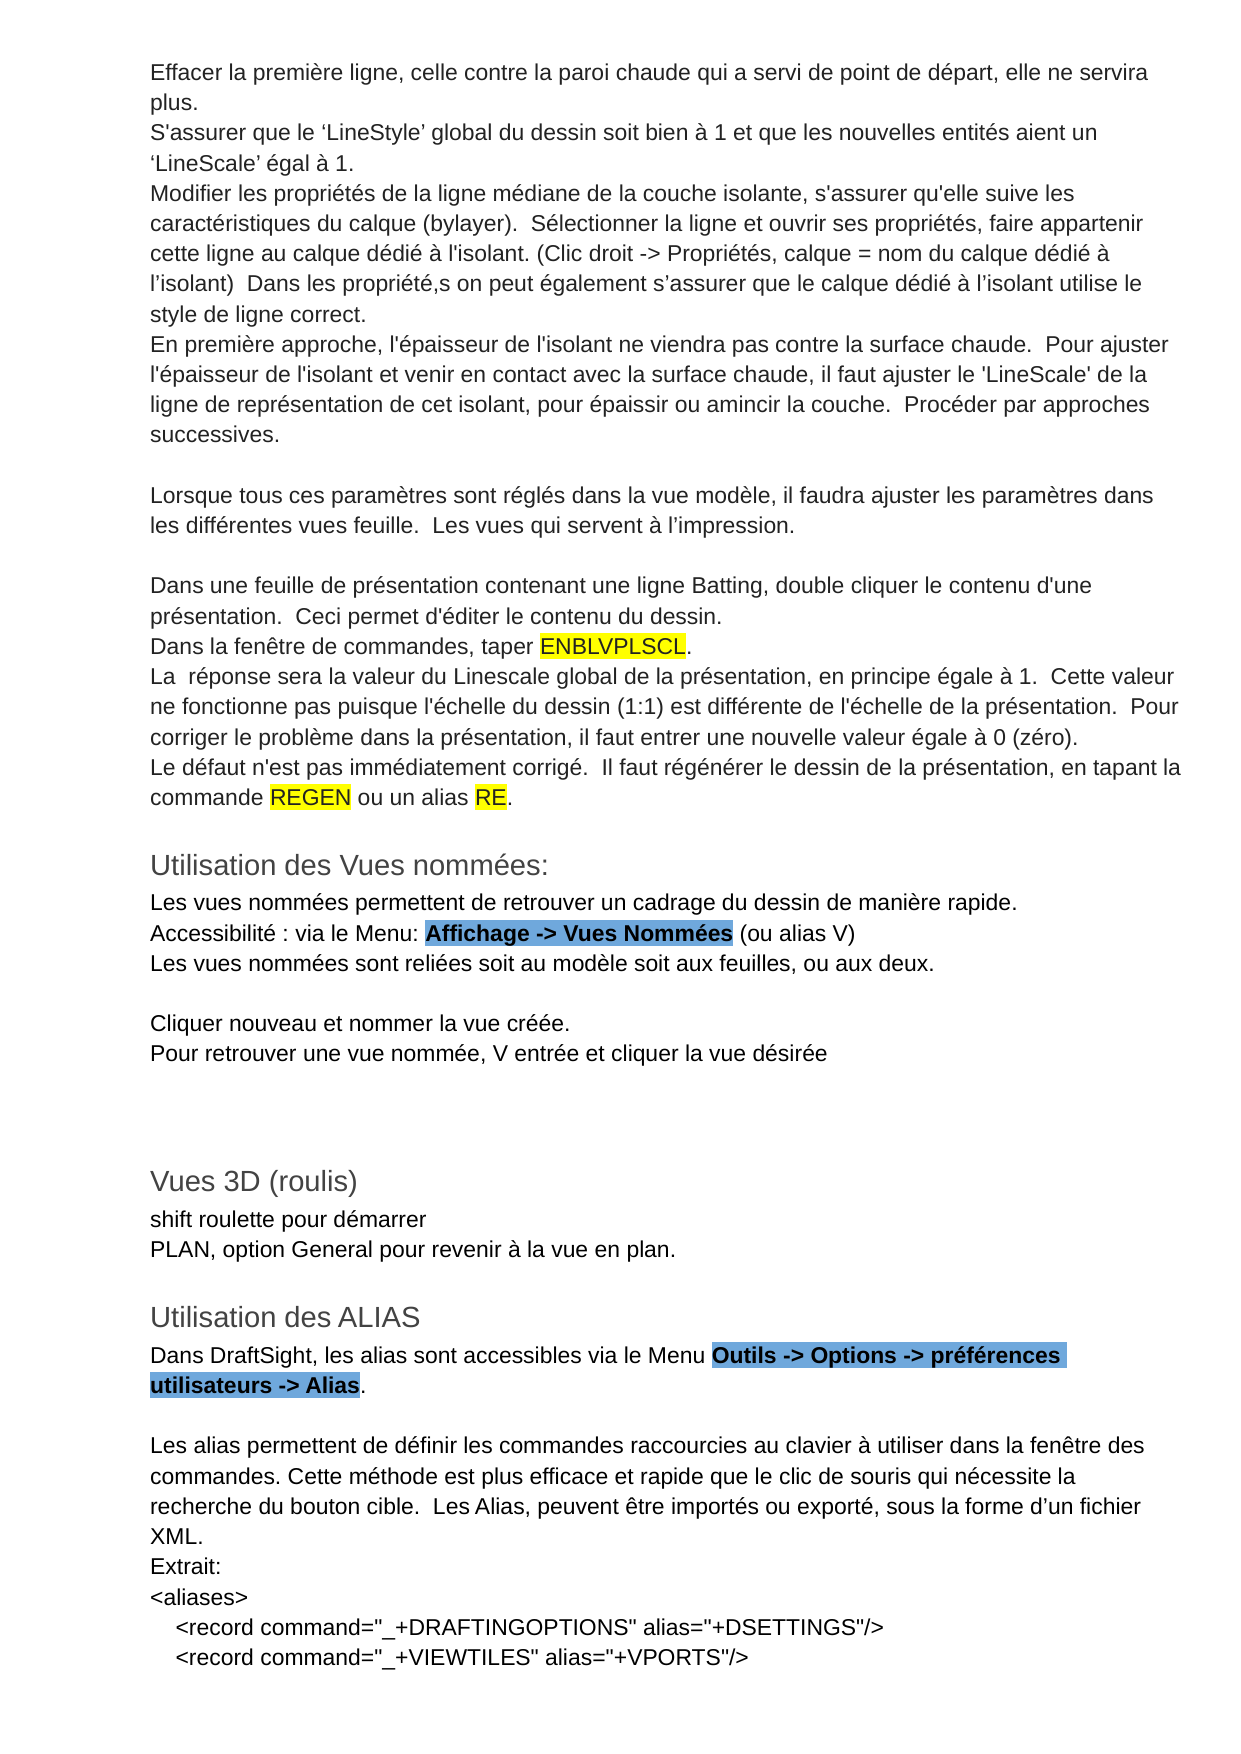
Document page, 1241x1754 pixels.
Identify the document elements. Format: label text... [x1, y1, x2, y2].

subtitle Vues 3D (roulis) [150, 1164, 1181, 1198]
text shift roulette pour démarrer [150, 1206, 1181, 1233]
text Modifier les propriétés de la ligne médiane de la couche isolante, s'assurer qu'elle suive les caractéristiques du calque (bylayer). Sélectionner la ligne et ouvrir ses propriétés, faire appartenir cette ligne au calque dédié à l'isolant. (Clic droit -> Propriétés, calque = nom du calque dédié à l’isolant) Dans les propriété,s on peut également s’assurer que le calque dédié à l’isolant utilise le style de ligne correct. [150, 180, 1181, 327]
text PLAN, option General pour revenir à la vue en plan. [150, 1236, 1181, 1263]
text <record command="_+DRAFTINGOPTIONS" alias="+DSETTINGS"/> [150, 1614, 1181, 1640]
text Accessibilité : via le Menu: Affichage -> Vues Nommées (ou alias V) [150, 919, 1181, 946]
text <record command="_+VIEWTILES" alias="+VPORTS"/> [150, 1644, 1181, 1670]
text Les vues nommées sont reliées soit au modèle soit aux feuilles, ou aux deux. [150, 950, 1181, 976]
text La réponse sera la valeur du Linescale global de la présentation, en principe égale à 1. Cette valeur ne fonctionne pas puisque l'échelle du dessin (1:1) est différente de l'échelle de la présentation. Pour corriger le problème dans la présentation, il faut entrer une nouvelle valeur égale à 0 (zéro). [150, 663, 1181, 750]
subtitle Utilisation des ALIAS [150, 1300, 1181, 1333]
text Le défaut n'est pas immédiatement corrigé. Il faut régénérer le dessin de la présentation, en tapant la commande REGEN ou un alias RE. [150, 754, 1181, 810]
text Extrait: [150, 1553, 1181, 1580]
text En première approche, l'épaisseur de l'isolant ne viendra pas contre la surface chaude. Pour ajuster l'épaisseur de l'isolant et venir en contact avec la surface chaude, il faut ajuster le 'LineScale' de la ligne de représentation de cet isolant, pour épaissir ou amincir la couche. Procéder par approches successives. [150, 331, 1181, 448]
text <aliases> [150, 1583, 1181, 1610]
subtitle Utilisation des Vues nommées: [150, 847, 1181, 881]
text Cliquer nouveau et nommer la vue créée. [150, 1010, 1181, 1037]
text Les alias permettent de définir les commandes raccourcies au clavier à utiliser dans la fenêtre des commandes. Cette méthode est plus efficace et rapide que le clic de souris qui nécessite la recherche du bouton cible. Les Alias, peuvent être importés ou exporté, sous la forme d’un fichier XML. [150, 1432, 1181, 1549]
text Les vues nommées permettent de retrouver un cadrage du dessin de manière rapide. [150, 889, 1181, 916]
text Dans DraftSight, les alias sont accessibles via le Menu Outils -> Options -> préférences utilisateurs -> Alias. [150, 1342, 1181, 1398]
text Lorsque tous ces paramètres sont réglés dans la vue modèle, il faudra ajuster les paramètres dans les différentes vues feuille. Les vues qui servent à l’impression. [150, 482, 1181, 538]
text S'assurer que le ‘LineStyle’ global du dessin soit bien à 1 et que les nouvelles entités aient un ‘LineScale’ égal à 1. [150, 119, 1181, 176]
text Pour retrouver une vue nommée, V entrée et cliquer la vue désirée [150, 1040, 1181, 1067]
text Dans une feuille de présentation contenant une ligne Batting, double cliquer le contenu d'une présentation. Ceci permet d'éditer le contenu du dessin. [150, 572, 1181, 629]
text Dans la fenêtre de commandes, taper ENBLVPLSCL. [150, 633, 1181, 659]
text Effacer la première ligne, celle contre la paroi chaude qui a servi de point de départ, elle ne servira plus. [150, 59, 1181, 116]
